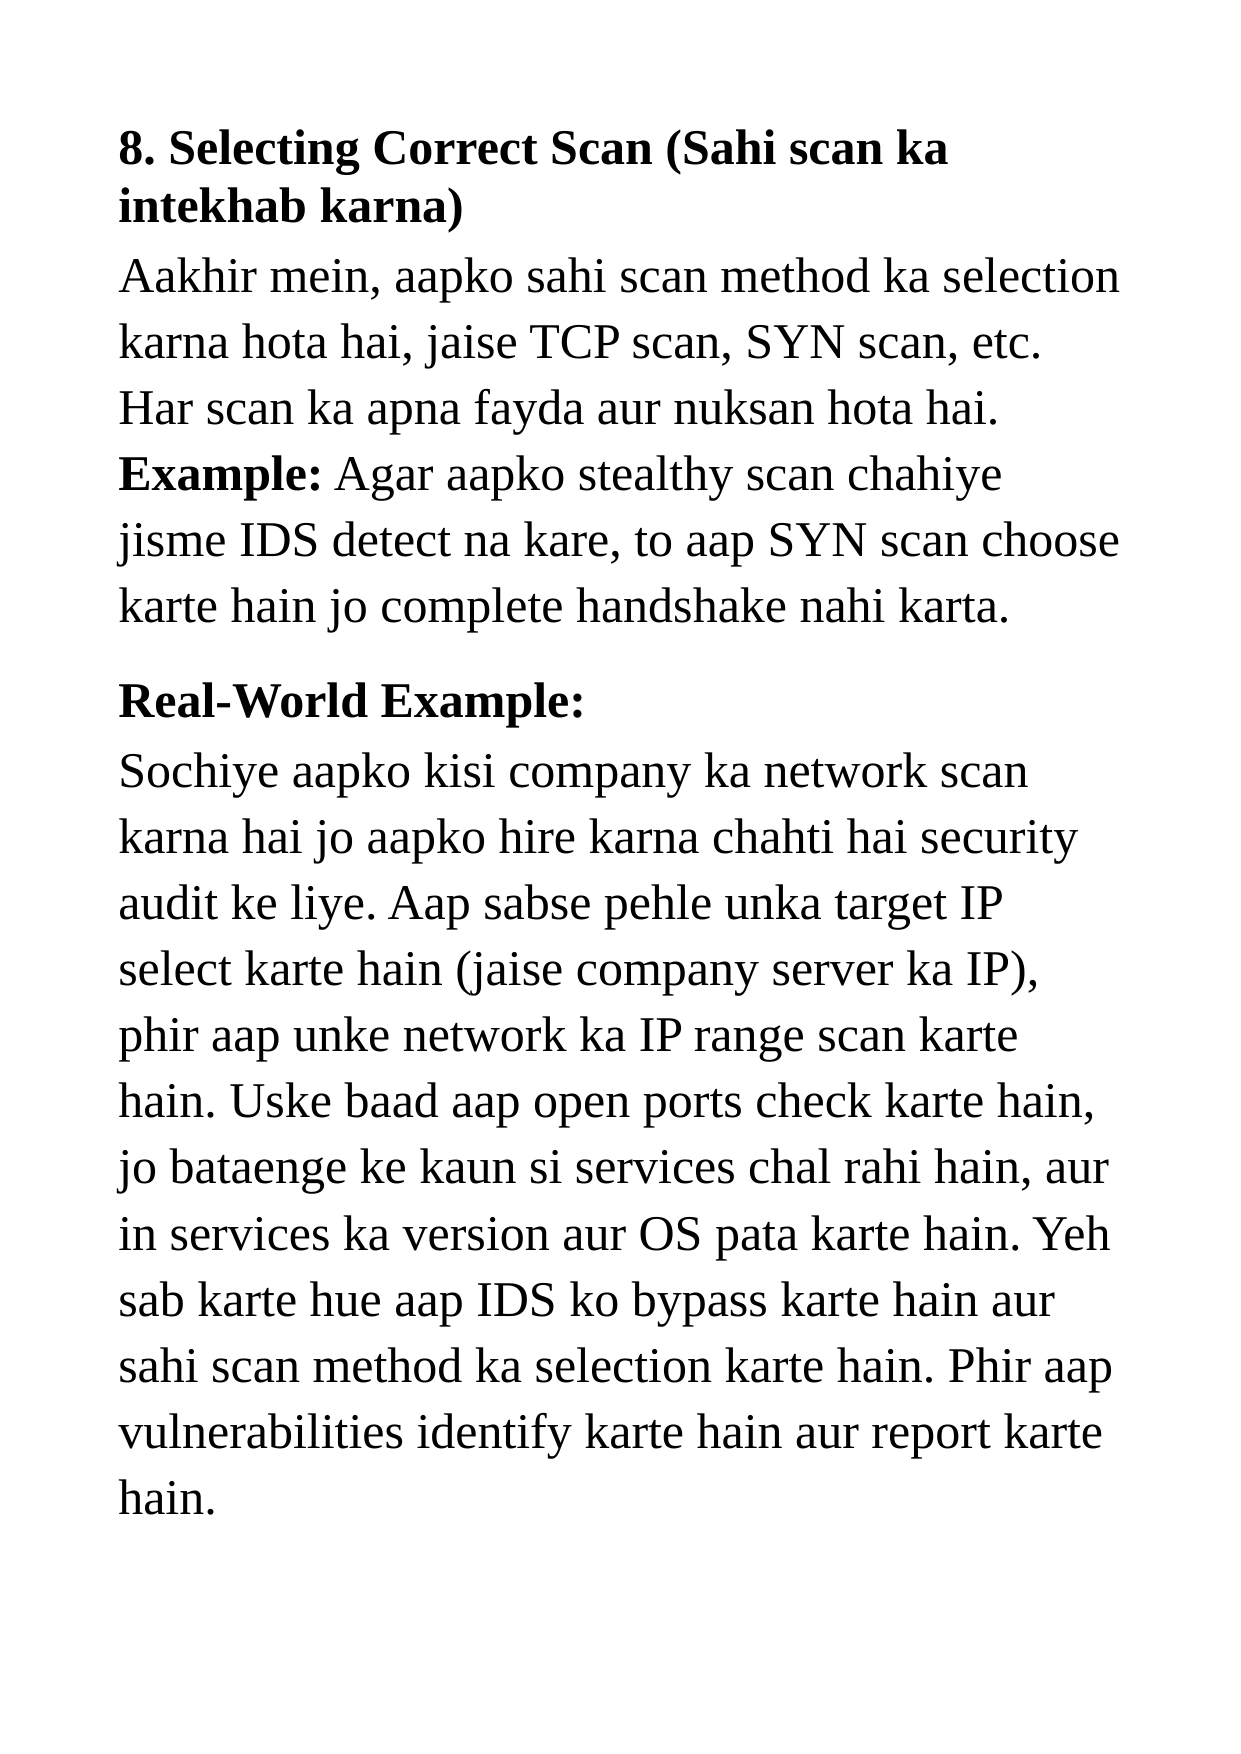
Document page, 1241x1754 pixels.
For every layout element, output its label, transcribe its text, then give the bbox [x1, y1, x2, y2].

subtitle Real-World Example: [118, 671, 1122, 728]
text Aakhir mein, aapko sahi scan method ka selection karna hota hai, jaise TCP scan, SYN scan, etc. Har scan ka apna fayda aur nuksan hota hai. Example: Agar aapko stealthy scan chahiye jisme IDS detect na kare, to aap SYN scan choose karte hain jo complete handshake nahi karta. [118, 246, 1122, 633]
text Sochiye aapko kisi company ka network scan karna hai jo aapko hire karna chahti hai security audit ke liye. Aap sabse pehle unka target IP select karte hain (jaise company server ka IP), phir aap unke network ka IP range scan karte hain. Uske baad aap open ports check karte hain, jo bataenge ke kaun si services chal rahi hain, aur in services ka version aur OS pata karte hain. Yeh sab karte hue aap IDS ko bypass karte hain aur sahi scan method ka selection karte hain. Phir aap vulnerabilities identify karte hain aur report karte hain. [118, 741, 1122, 1525]
subtitle 8. Selecting Correct Scan (Sahi scan ka intekhab karna) [118, 118, 1122, 233]
